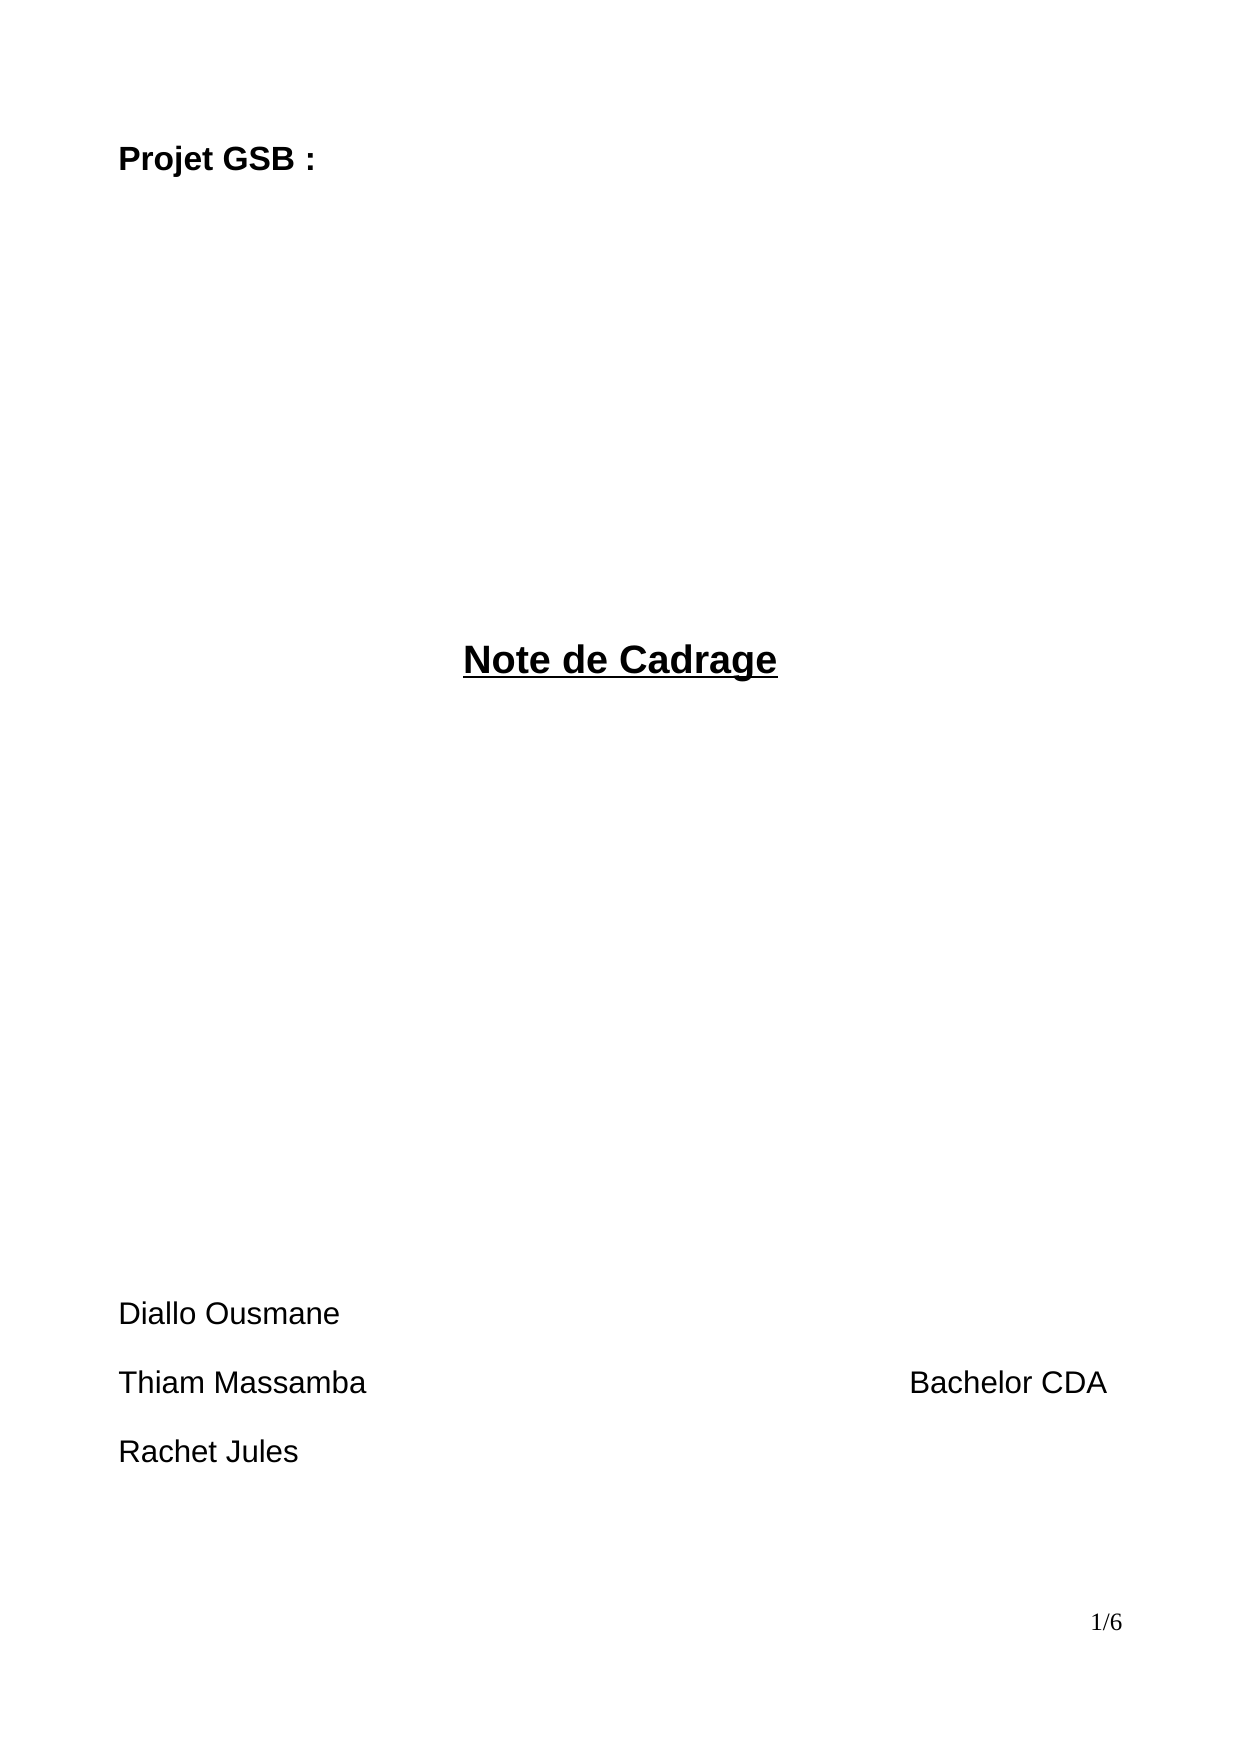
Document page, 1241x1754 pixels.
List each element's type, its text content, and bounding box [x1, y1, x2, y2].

subtitle Rachet Jules [118, 1433, 1122, 1469]
subtitle Diallo Ousmane [118, 1295, 1122, 1331]
subtitle Thiam Massamba Bachelor CDA [118, 1364, 1122, 1400]
subtitle Note de Cadrage [118, 249, 1122, 682]
subtitle Projet GSB : [118, 139, 1122, 216]
